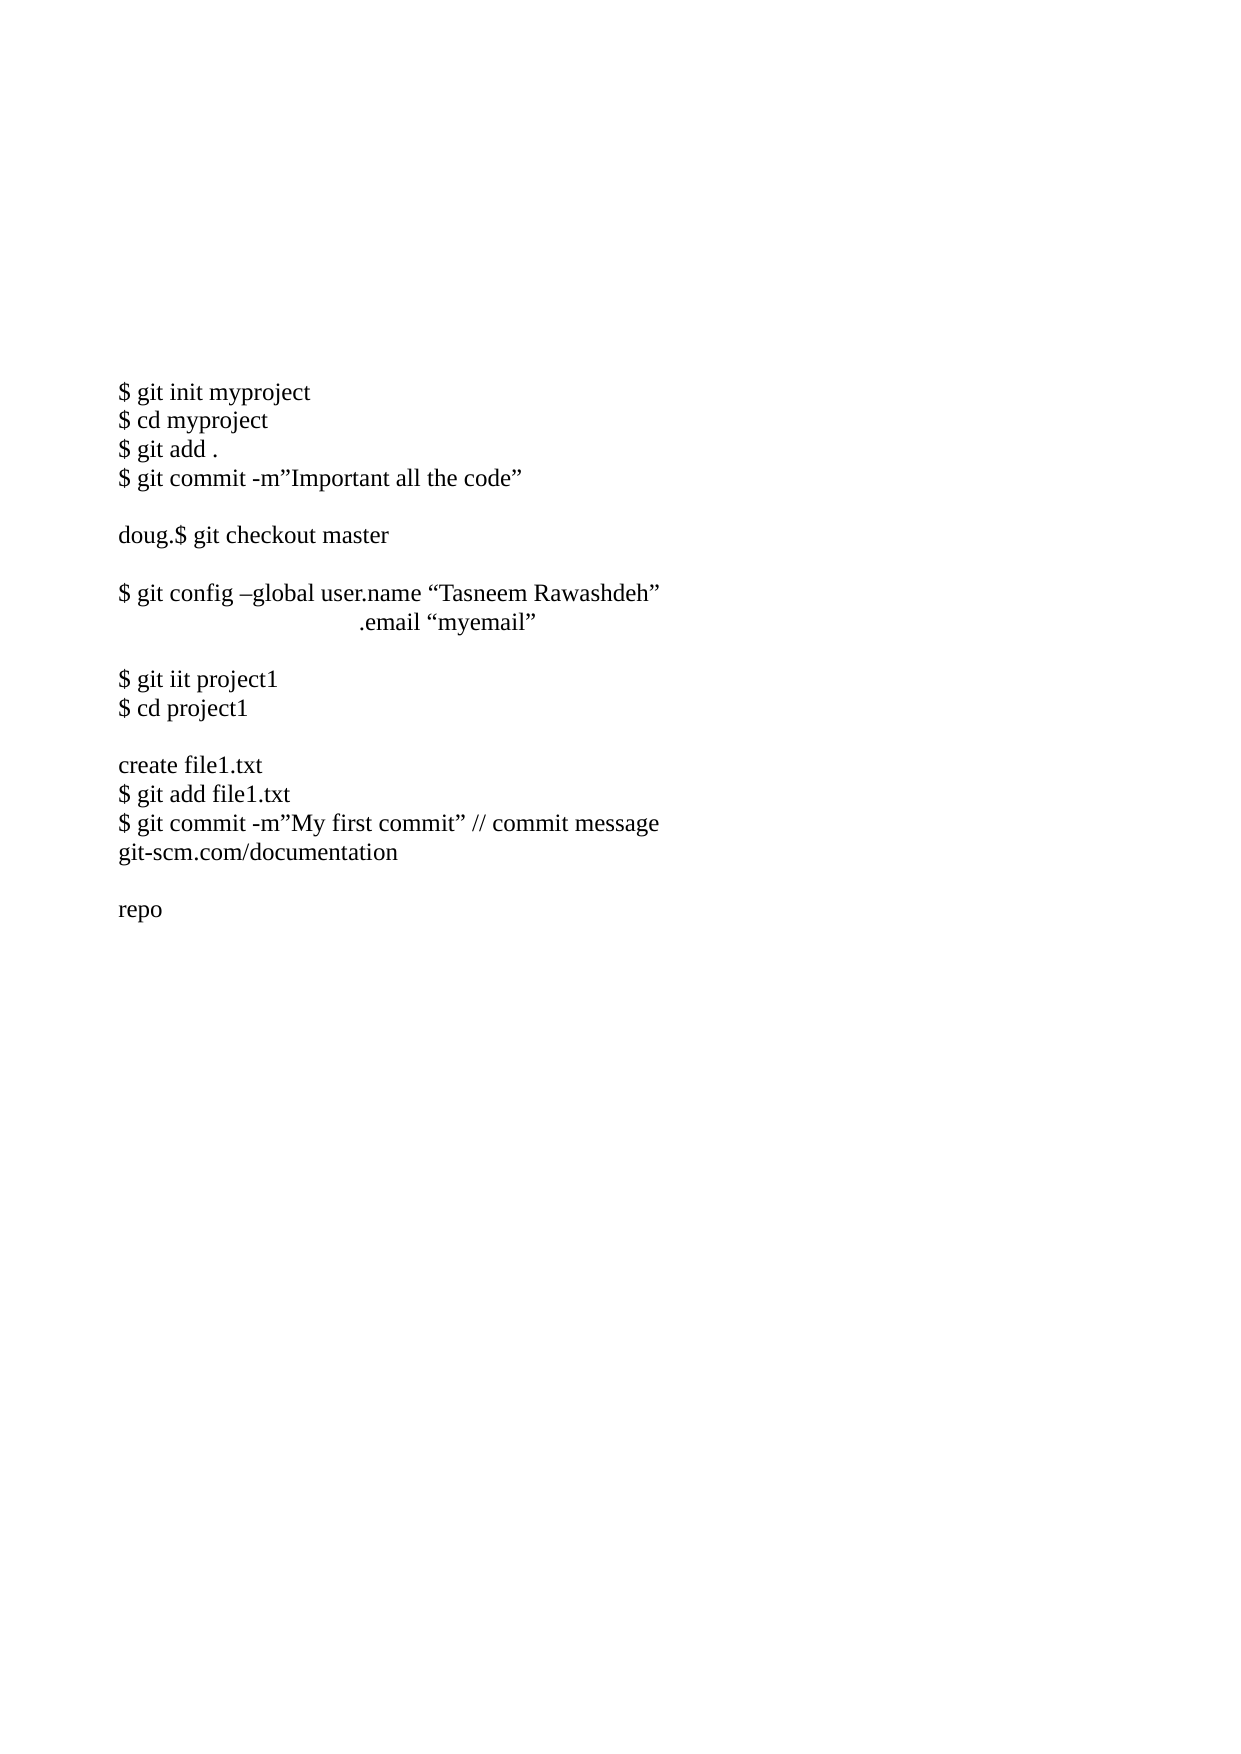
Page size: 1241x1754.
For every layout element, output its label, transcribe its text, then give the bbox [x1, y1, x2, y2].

text git-scm.com/documentation [118, 837, 1122, 866]
text repo [118, 894, 1122, 923]
text $ git iit project1 [118, 664, 1122, 693]
text .email “myemail” [118, 607, 1122, 636]
text $ cd project1 [118, 693, 1122, 722]
text $ git commit -m”Important all the code” [118, 463, 1122, 492]
text $ git config –global user.name “Tasneem Rawashdeh” [118, 578, 1122, 607]
text $ git init myproject [118, 377, 1122, 406]
text doug.$ git checkout master [118, 521, 1122, 549]
text $ git commit -m”My first commit” // commit message [118, 808, 1122, 837]
text $ git add file1.txt [118, 779, 1122, 808]
text $ git add . [118, 434, 1122, 463]
text $ cd myproject [118, 406, 1122, 434]
text create file1.txt [118, 751, 1122, 779]
